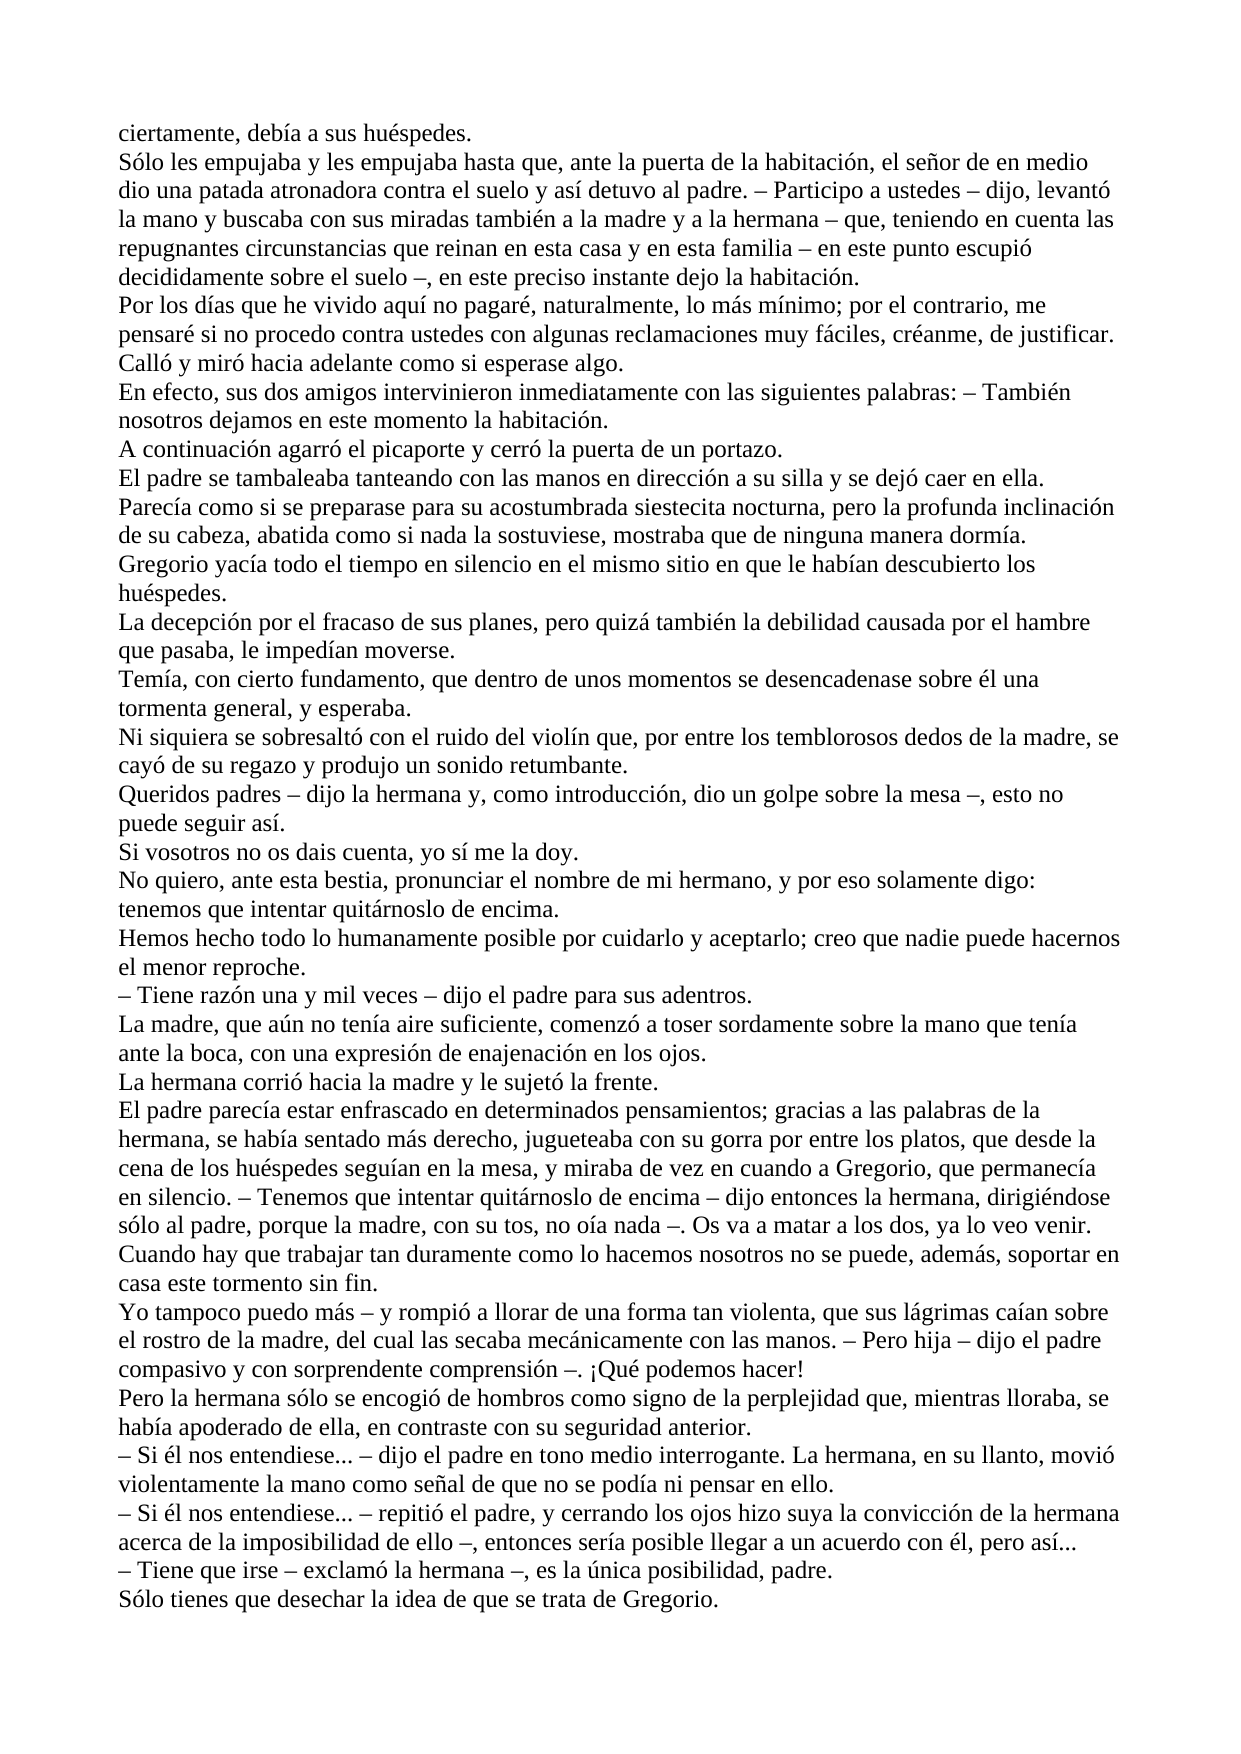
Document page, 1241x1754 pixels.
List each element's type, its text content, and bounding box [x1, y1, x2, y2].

text Sólo tienes que desechar la idea de que se trata de Gregorio. [118, 1584, 1122, 1613]
text A continuación agarró el picaporte y cerró la puerta de un portazo. [118, 434, 1122, 463]
text Temía, con cierto fundamento, que dentro de unos momentos se desencadenase sobre él una tormenta general, y esperaba. [118, 664, 1122, 722]
text – Si él nos entendiese... – dijo el padre en tono medio interrogante. La hermana, en su llanto, movió violentamente la mano como señal de que no se podía ni pensar en ello. [118, 1441, 1122, 1498]
text La decepción por el fracaso de sus planes, pero quizá también la debilidad causada por el hambre que pasaba, le impedían moverse. [118, 607, 1122, 664]
text Yo tampoco puedo más – y rompió a llorar de una forma tan violenta, que sus lágrimas caían sobre el rostro de la madre, del cual las secaba mecánicamente con las manos. – Pero hija – dijo el padre compasivo y con sorprendente comprensión –. ¡Qué podemos hacer! [118, 1297, 1122, 1383]
text Hemos hecho todo lo humanamente posible por cuidarlo y aceptarlo; creo que nadie puede hacernos el menor reproche. [118, 923, 1122, 981]
text Cuando hay que trabajar tan duramente como lo hacemos nosotros no se puede, además, soportar en casa este tormento sin fin. [118, 1239, 1122, 1297]
text El padre parecía estar enfrascado en determinados pensamientos; gracias a las palabras de la hermana, se había sentado más derecho, jugueteaba con su gorra por entre los platos, que desde la cena de los huéspedes seguían en la mesa, y miraba de vez en cuando a Gregorio, que permanecía en silencio. – Tenemos que intentar quitárnoslo de encima – dijo entonces la hermana, dirigiéndose sólo al padre, porque la madre, con su tos, no oía nada –. Os va a matar a los dos, ya lo veo venir. [118, 1096, 1122, 1239]
text Por los días que he vivido aquí no pagaré, naturalmente, lo más mínimo; por el contrario, me pensaré si no procedo contra ustedes con algunas reclamaciones muy fáciles, créanme, de justificar. [118, 291, 1122, 348]
text Ni siquiera se sobresaltó con el ruido del violín que, por entre los temblorosos dedos de la madre, se cayó de su regazo y produjo un sonido retumbante. [118, 722, 1122, 779]
text No quiero, ante esta bestia, pronunciar el nombre de mi hermano, y por eso solamente digo: tenemos que intentar quitárnoslo de encima. [118, 866, 1122, 923]
text Pero la hermana sólo se encogió de hombros como signo de la perplejidad que, mientras lloraba, se había apoderado de ella, en contraste con su seguridad anterior. [118, 1383, 1122, 1441]
text Sólo les empujaba y les empujaba hasta que, ante la puerta de la habitación, el señor de en medio dio una patada atronadora contra el suelo y así detuvo al padre. – Participo a ustedes – dijo, levantó la mano y buscaba con sus miradas también a la madre y a la hermana – que, teniendo en cuenta las repugnantes circunstancias que reinan en esta casa y en esta familia – en este punto escupió decididamente sobre el suelo –, en este preciso instante dejo la habitación. [118, 147, 1122, 291]
text En efecto, sus dos amigos intervinieron inmediatamente con las siguientes palabras: – También nosotros dejamos en este momento la habitación. [118, 377, 1122, 434]
text – Tiene que irse – exclamó la hermana –, es la única posibilidad, padre. [118, 1556, 1122, 1584]
text Queridos padres – dijo la hermana y, como introducción, dio un golpe sobre la mesa –, esto no puede seguir así. [118, 779, 1122, 837]
text Calló y miró hacia adelante como si esperase algo. [118, 348, 1122, 377]
text Si vosotros no os dais cuenta, yo sí me la doy. [118, 837, 1122, 866]
text – Tiene razón una y mil veces – dijo el padre para sus adentros. [118, 981, 1122, 1009]
text – Si él nos entendiese... – repitió el padre, y cerrando los ojos hizo suya la convicción de la hermana acerca de la imposibilidad de ello –, entonces sería posible llegar a un acuerdo con él, pero así... [118, 1498, 1122, 1556]
text Gregorio yacía todo el tiempo en silencio en el mismo sitio en que le habían descubierto los huéspedes. [118, 549, 1122, 607]
text La hermana corrió hacia la madre y le sujetó la frente. [118, 1067, 1122, 1096]
text El padre se tambaleaba tanteando con las manos en dirección a su silla y se dejó caer en ella. Parecía como si se preparase para su acostumbrada siestecita nocturna, pero la profunda inclinación de su cabeza, abatida como si nada la sostuviese, mostraba que de ninguna manera dormía. [118, 463, 1122, 549]
text ciertamente, debía a sus huéspedes. [118, 118, 1122, 147]
text La madre, que aún no tenía aire suficiente, comenzó a toser sordamente sobre la mano que tenía ante la boca, con una expresión de enajenación en los ojos. [118, 1009, 1122, 1067]
